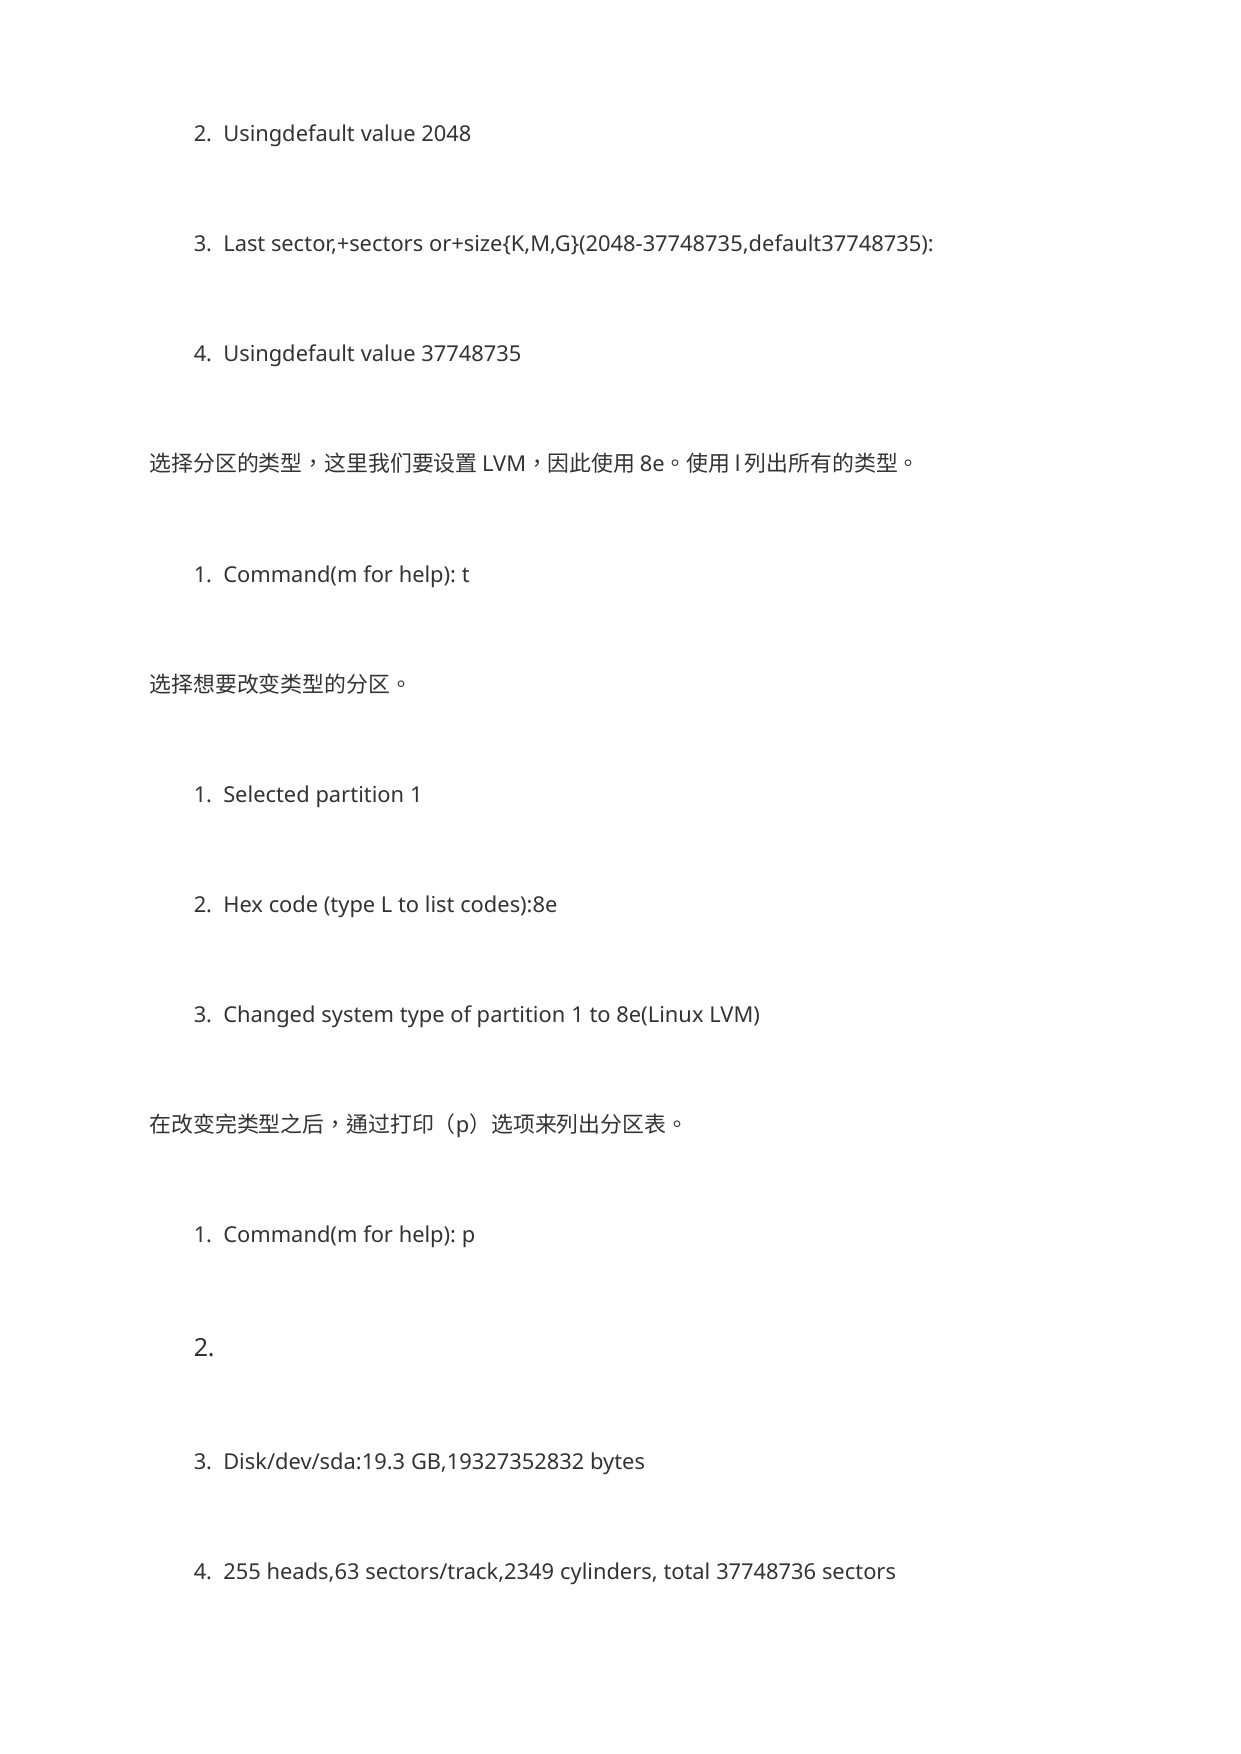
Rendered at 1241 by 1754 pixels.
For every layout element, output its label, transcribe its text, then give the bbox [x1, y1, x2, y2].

list Usingdefault value 37748735 [193, 338, 1091, 368]
list Command(m for help): t [193, 558, 1091, 588]
list Last sector,+sectors or+size{K,M,G}(2048-37748735,default37748735): [193, 228, 1091, 258]
text 在改变完类型之后，通过打印（p）选项来列出分区表。 [149, 1109, 1091, 1139]
list Selected partition 1 [193, 779, 1091, 808]
text 选择想要改变类型的分区。 [149, 669, 1091, 698]
list Hex code (type L to list codes):8e [193, 889, 1091, 919]
list 255 heads,63 sectors/track,2349 cylinders, total 37748736 sectors [193, 1556, 1091, 1586]
list Usingdefault value 2048 [193, 118, 1091, 148]
list Command(m for help): p [193, 1219, 1091, 1249]
list Disk/dev/sda:19.3 GB,19327352832 bytes [193, 1446, 1091, 1476]
text 选择分区的类型，这里我们要设置LVM，因此使用8e。使用l列出所有的类型。 [149, 448, 1091, 478]
list Changed system type of partition 1 to 8e(Linux LVM) [193, 999, 1091, 1029]
